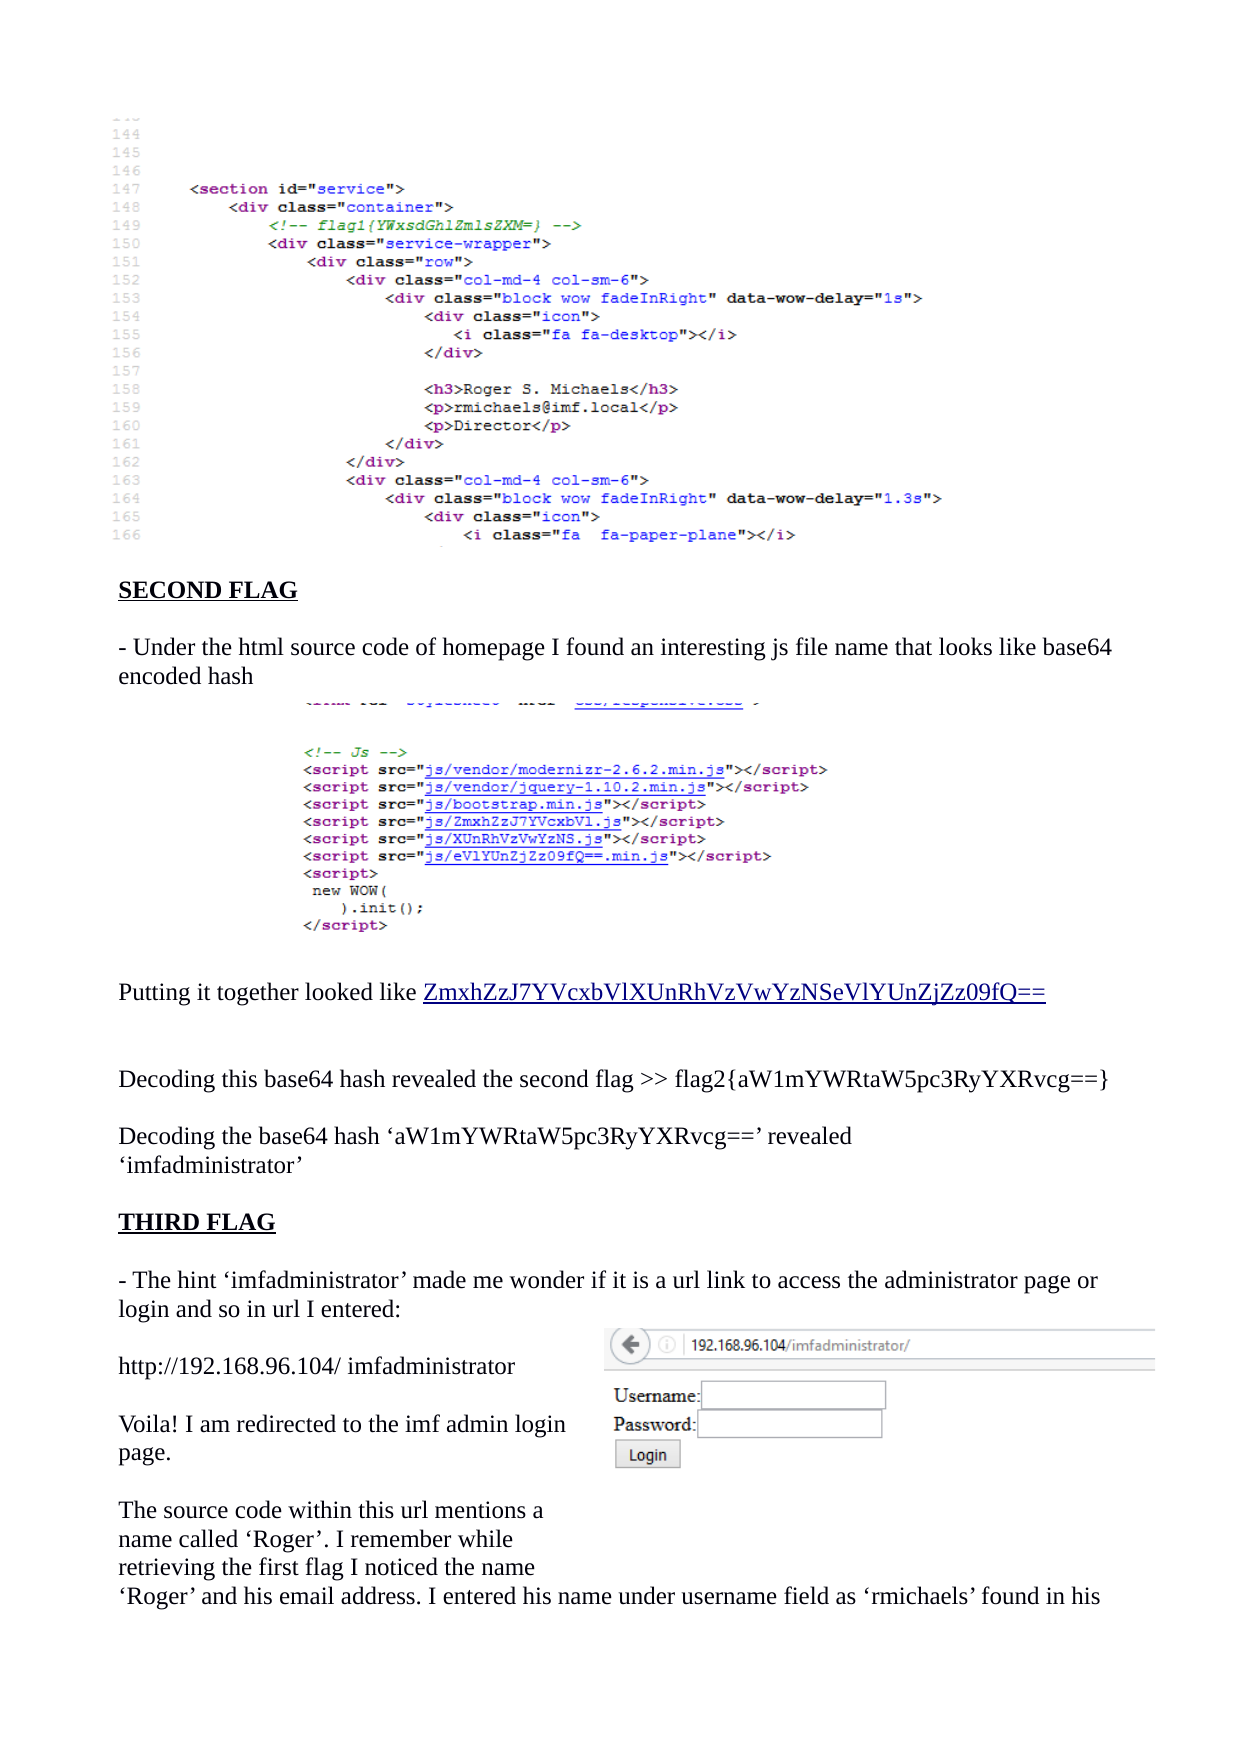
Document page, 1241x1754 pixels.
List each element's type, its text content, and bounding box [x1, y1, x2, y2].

text http://192.168.96.104/ imfadministrator [118, 1351, 604, 1380]
text Decoding this base64 hash revealed the second flag >> flag2{aW1mYWRtaW5pc3RyYXRvcg==} [118, 1064, 1122, 1092]
text [605, 1351, 1122, 1380]
picture [223, 703, 360, 945]
text Decoding the base64 hash ‘aW1mYWRtaW5pc3RyYXRvcg==’ revealed [118, 1121, 1122, 1150]
text - The hint ‘imfadministrator’ made me wonder if it is a url link to access the administrator page or login and so in url I entered: [118, 1265, 1122, 1322]
picture [92, 118, 1148, 547]
text THIRD FLAG [118, 1207, 1122, 1236]
text Putting it together looked like ZmxhZzJ7YVcxbVlXUnRhVzVwYzNSeVlYUnZjZz09fQ== [118, 977, 1122, 1006]
text Voila! I am redirected to the imf admin login page. [118, 1409, 604, 1466]
text - Under the html source code of homepage I found an interesting js file name that looks like base64 encoded hash [118, 632, 1122, 690]
text SECOND FLAG [118, 575, 1122, 604]
text ‘imfadministrator’ [118, 1150, 1122, 1179]
text [605, 1409, 1122, 1466]
text The source code within this url mentions a name called ‘Roger’. I remember while retrieving the first flag I noticed the name ‘Roger’ and his email address. I entered his name under username field as ‘rmichaels’ found in his [118, 1495, 1122, 1610]
